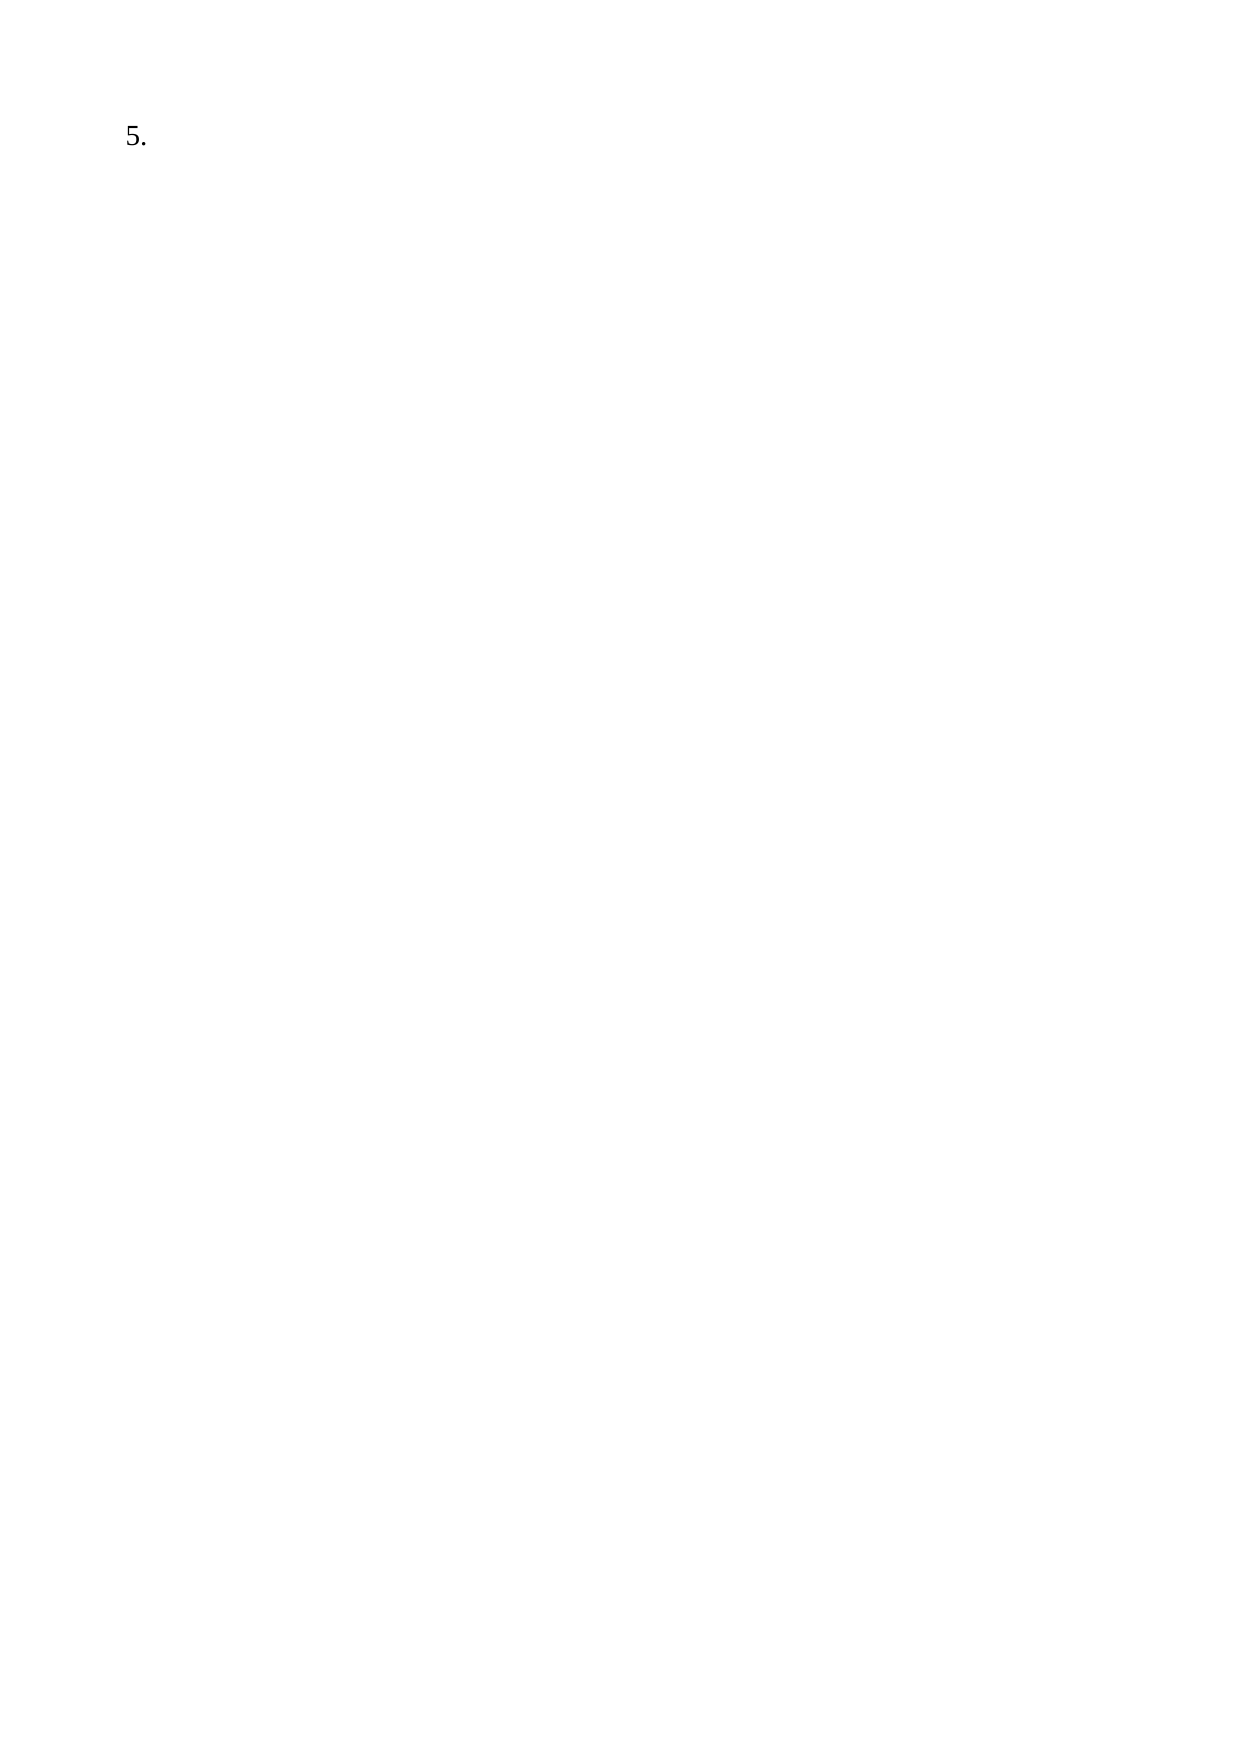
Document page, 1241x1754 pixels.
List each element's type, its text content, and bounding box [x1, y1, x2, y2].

text 5. [118, 118, 1122, 152]
